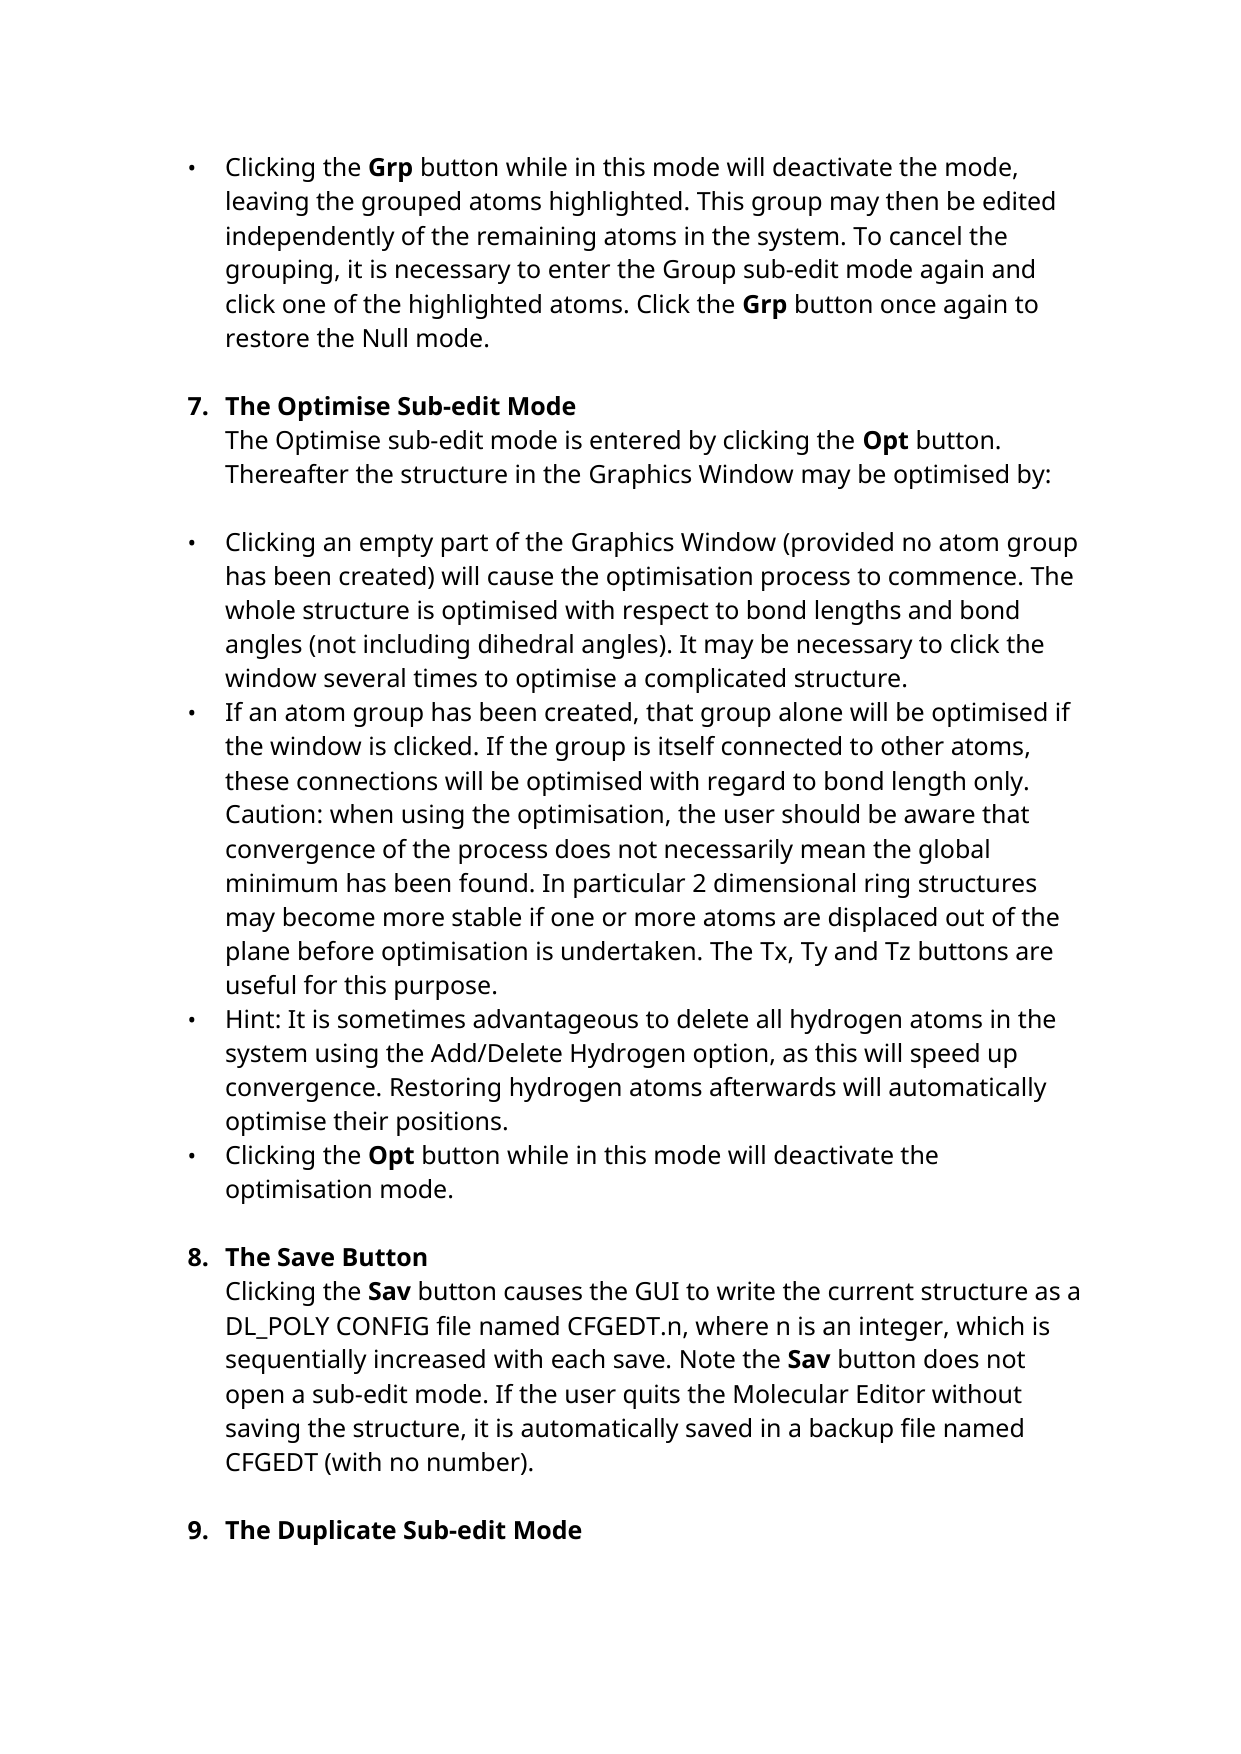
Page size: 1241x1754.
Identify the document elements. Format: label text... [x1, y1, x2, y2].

list If an atom group has been created, that group alone will be optimised if the window is clicked. If the group is itself connected to other atoms, these connections will be optimised with regard to bond length only. Caution: when using the optimisation, the user should be aware that convergence of the process does not necessarily mean the global minimum has been found. In particular 2 dimensional ring structures may become more stable if one or more atoms are displaced out of the plane before optimisation is undertaken. The Tx, Ty and Tz buttons are useful for this purpose. [187, 695, 1090, 1002]
list Clicking an empty part of the Graphics Window (provided no atom group has been created) will cause the optimisation process to commence. The whole structure is optimised with respect to bond lengths and bond angles (not including dihedral angles). It may be necessary to click the window several times to optimise a complicated structure. [187, 525, 1090, 695]
text The Optimise sub-edit mode is entered by clicking the Opt button. Thereafter the structure in the Graphics Window may be optimised by: [225, 422, 1090, 491]
list Clicking the Grp button while in this mode will deactivate the mode, leaving the grouped atoms highlighted. This group may then be edited independently of the remaining atoms in the system. To cancel the grouping, it is necessary to enter the Group sub-edit mode again and click one of the highlighted atoms. Click the Grp button once again to restore the Null mode. [187, 150, 1090, 354]
list The Duplicate Sub-edit Mode [187, 1512, 1090, 1547]
list Hint: It is sometimes advantageous to delete all hydrogen atoms in the system using the Add/Delete Hydrogen option, as this will speed up convergence. Restoring hydrogen atoms afterwards will automatically optimise their positions. [187, 1002, 1090, 1138]
list The Optimise Sub-edit Mode [187, 388, 1090, 422]
list The Save Button [187, 1240, 1090, 1274]
list Clicking the Opt button while in this mode will deactivate the optimisation mode. [187, 1138, 1090, 1206]
text Clicking the Sav button causes the GUI to write the current structure as a DL_POLY CONFIG file named CFGEDT.n, where n is an integer, which is sequentially increased with each save. Note the Sav button does not open a sub-edit mode. If the user quits the Molecular Editor without saving the structure, it is automatically saved in a backup file named CFGEDT (with no number). [225, 1274, 1090, 1478]
